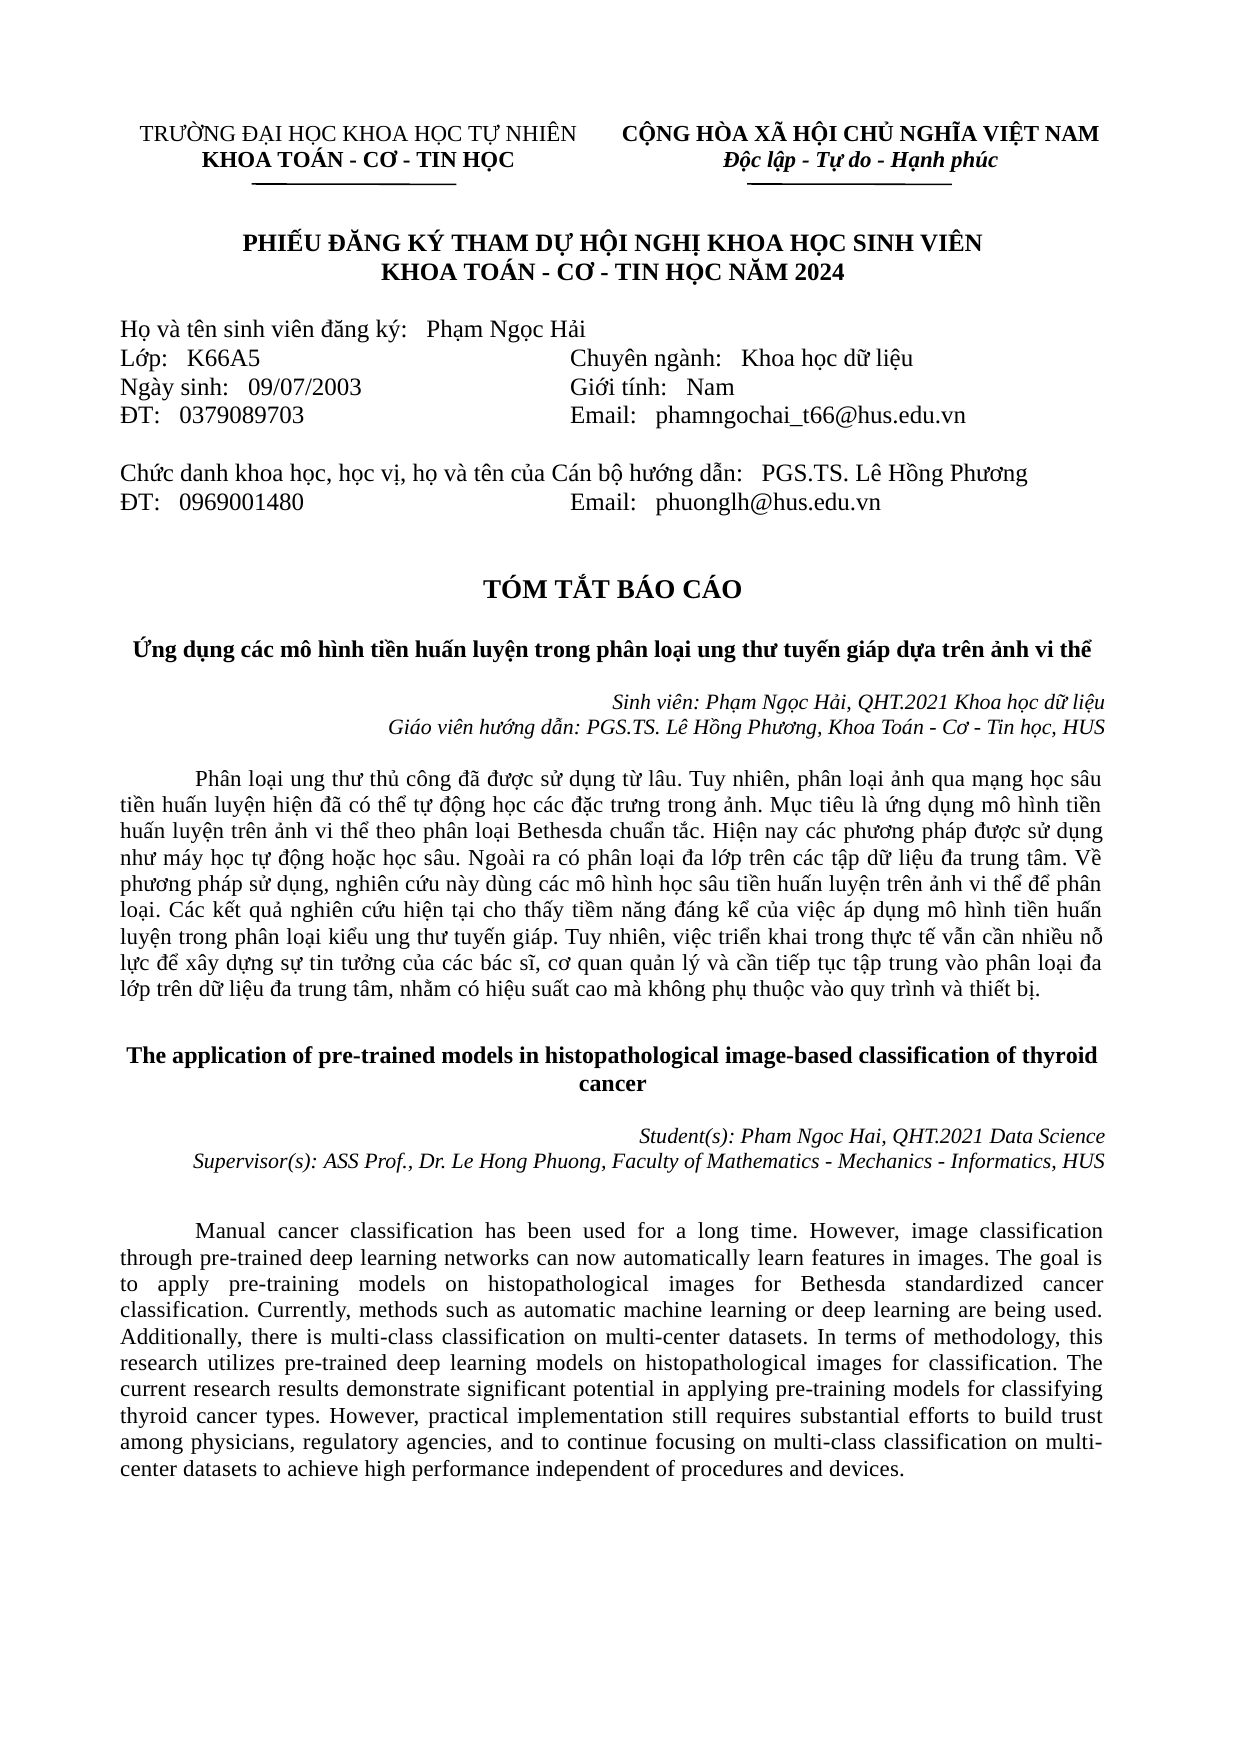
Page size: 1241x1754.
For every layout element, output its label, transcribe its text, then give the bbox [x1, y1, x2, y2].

text Manual cancer classification has been used for a long time. However, image classification through pre-trained deep learning networks can now automatically learn features in images. The goal is to apply pre-training models on histopathological images for Bethesda standardized cancer classification. Currently, methods such as automatic machine learning or deep learning are being used. Additionally, there is multi-class classification on multi-center datasets. In terms of methodology, this research utilizes pre-trained deep learning models on histopathological images for classification. The current research results demonstrate significant potential in applying pre-training models for classifying thyroid cancer types. However, practical implementation still requires substantial efforts to build trust among physicians, regulatory agencies, and to continue focusing on multi-class classification on multi-center datasets to achieve high performance independent of procedures and devices. [120, 1217, 1105, 1481]
text TÓM TẮT BÁO CÁO [120, 573, 1105, 604]
subtitle Sinh viên: Phạm Ngọc Hải, QHT.2021 Khoa học dữ liệu Giáo viên hướng dẫn: PGS.TS. Lê Hồng Phương, Khoa Toán - Cơ - Tin học, HUS [120, 689, 1105, 739]
subtitle Supervisor(s): ASS Prof., Dr. Le Hong Phuong, Faculty of Mathematics - Mechanics - Informatics, HUS [120, 1148, 1105, 1173]
text Ứng dụng các mô hình tiền huấn luyện trong phân loại ung thư tuyến giáp dựa trên ảnh vi thể [120, 635, 1105, 663]
text ĐT: 0379089703 Email: phamngochai_t66@hus.edu.vn [120, 400, 1105, 429]
table_header TRƯỜNG ĐẠI HỌC KHOA HỌC TỰ NHIÊN KHOA TOÁN - CƠ - TIN HỌC [109, 120, 607, 199]
text ĐT: 0969001480 Email: phuonglh@hus.edu.vn [120, 487, 1105, 515]
text The application of pre-trained models in histopathological image-based classification of thyroid cancer [120, 1041, 1105, 1097]
subtitle Student(s): Pham Ngoc Hai, QHT.2021 Data Science [120, 1123, 1105, 1148]
text KHOA TOÁN - CƠ - TIN HỌC NĂM 2024 [120, 257, 1105, 285]
text Lớp: K66A5 Chuyên ngành: Khoa học dữ liệu [120, 343, 1105, 372]
text Phân loại ung thư thủ công đã được sử dụng từ lâu. Tuy nhiên, phân loại ảnh qua mạng học sâu tiền huấn luyện hiện đã có thể tự động học các đặc trưng trong ảnh. Mục tiêu là ứng dụng mô hình tiền huấn luyện trên ảnh vi thể theo phân loại Bethesda chuẩn tắc. Hiện nay các phương pháp được sử dụng như máy học tự động hoặc học sâu. Ngoài ra có phân loại đa lớp trên các tập dữ liệu đa trung tâm. Về phương pháp sử dụng, nghiên cứu này dùng các mô hình học sâu tiền huấn luyện trên ảnh vi thể để phân loại. Các kết quả nghiên cứu hiện tại cho thấy tiềm năng đáng kể của việc áp dụng mô hình tiền huấn luyện trong phân loại kiểu ung thư tuyến giáp. Tuy nhiên, việc triển khai trong thực tế vẫn cần nhiều nỗ lực để xây dựng sự tin tưởng của các bác sĩ, cơ quan quản lý và cần tiếp tục tập trung vào phân loại đa lớp trên dữ liệu đa trung tâm, nhằm có hiệu suất cao mà không phụ thuộc vào quy trình và thiết bị. [120, 765, 1105, 1002]
text PHIẾU ĐĂNG KÝ THAM DỰ HỘI NGHỊ KHOA HỌC SINH VIÊN [120, 228, 1105, 257]
text Chức danh khoa học, học vị, họ và tên của Cán bộ hướng dẫn: PGS.TS. Lê Hồng Phương [120, 458, 1105, 487]
table_header CỘNG HÒA XÃ HỘI CHỦ NGHĨA VIỆT NAM Độc lập - Tự do - Hạnh phúc [608, 120, 1114, 199]
text Họ và tên sinh viên đăng ký: Phạm Ngọc Hải [120, 314, 1105, 343]
text Ngày sinh: 09/07/2003 Giới tính: Nam [120, 372, 1105, 400]
